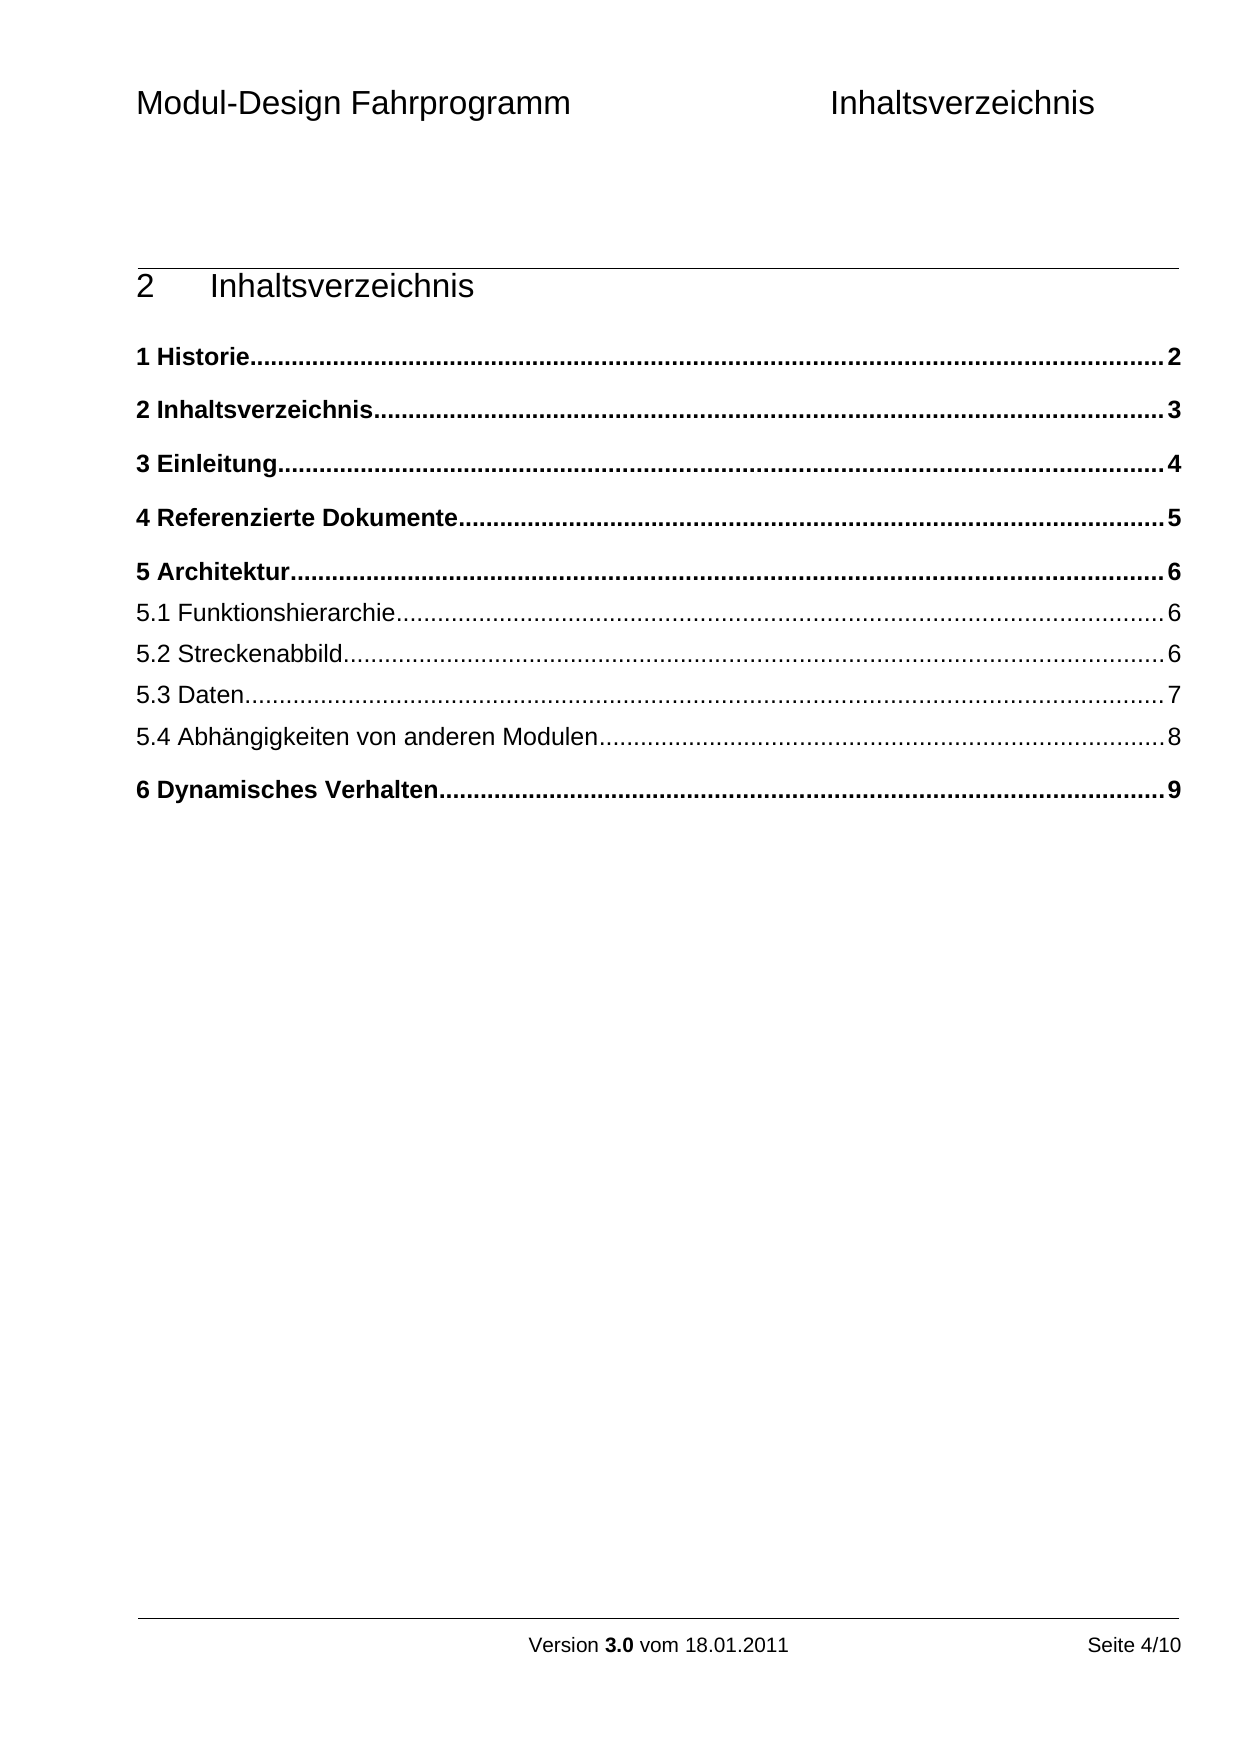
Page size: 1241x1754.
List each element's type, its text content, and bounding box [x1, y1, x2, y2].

text 5 Architektur 6 [136, 557, 1181, 586]
text 3 Einleitung 4 [136, 449, 1181, 478]
text 5.3 Daten 7 [136, 681, 1181, 709]
text 2 Inhaltsverzeichnis 3 [136, 396, 1181, 424]
text 5.4 Abhängigkeiten von anderen Modulen 8 [136, 722, 1181, 751]
text 4 Referenzierte Dokumente 5 [136, 503, 1181, 532]
text 1 Historie 2 [136, 342, 1181, 371]
text 5.2 Streckenabbild 6 [136, 639, 1181, 668]
text 5.1 Funktionshierarchie 6 [136, 598, 1181, 627]
subtitle Inhaltsverzeichnis [136, 289, 1181, 304]
text 6 Dynamisches Verhalten 9 [136, 776, 1181, 804]
